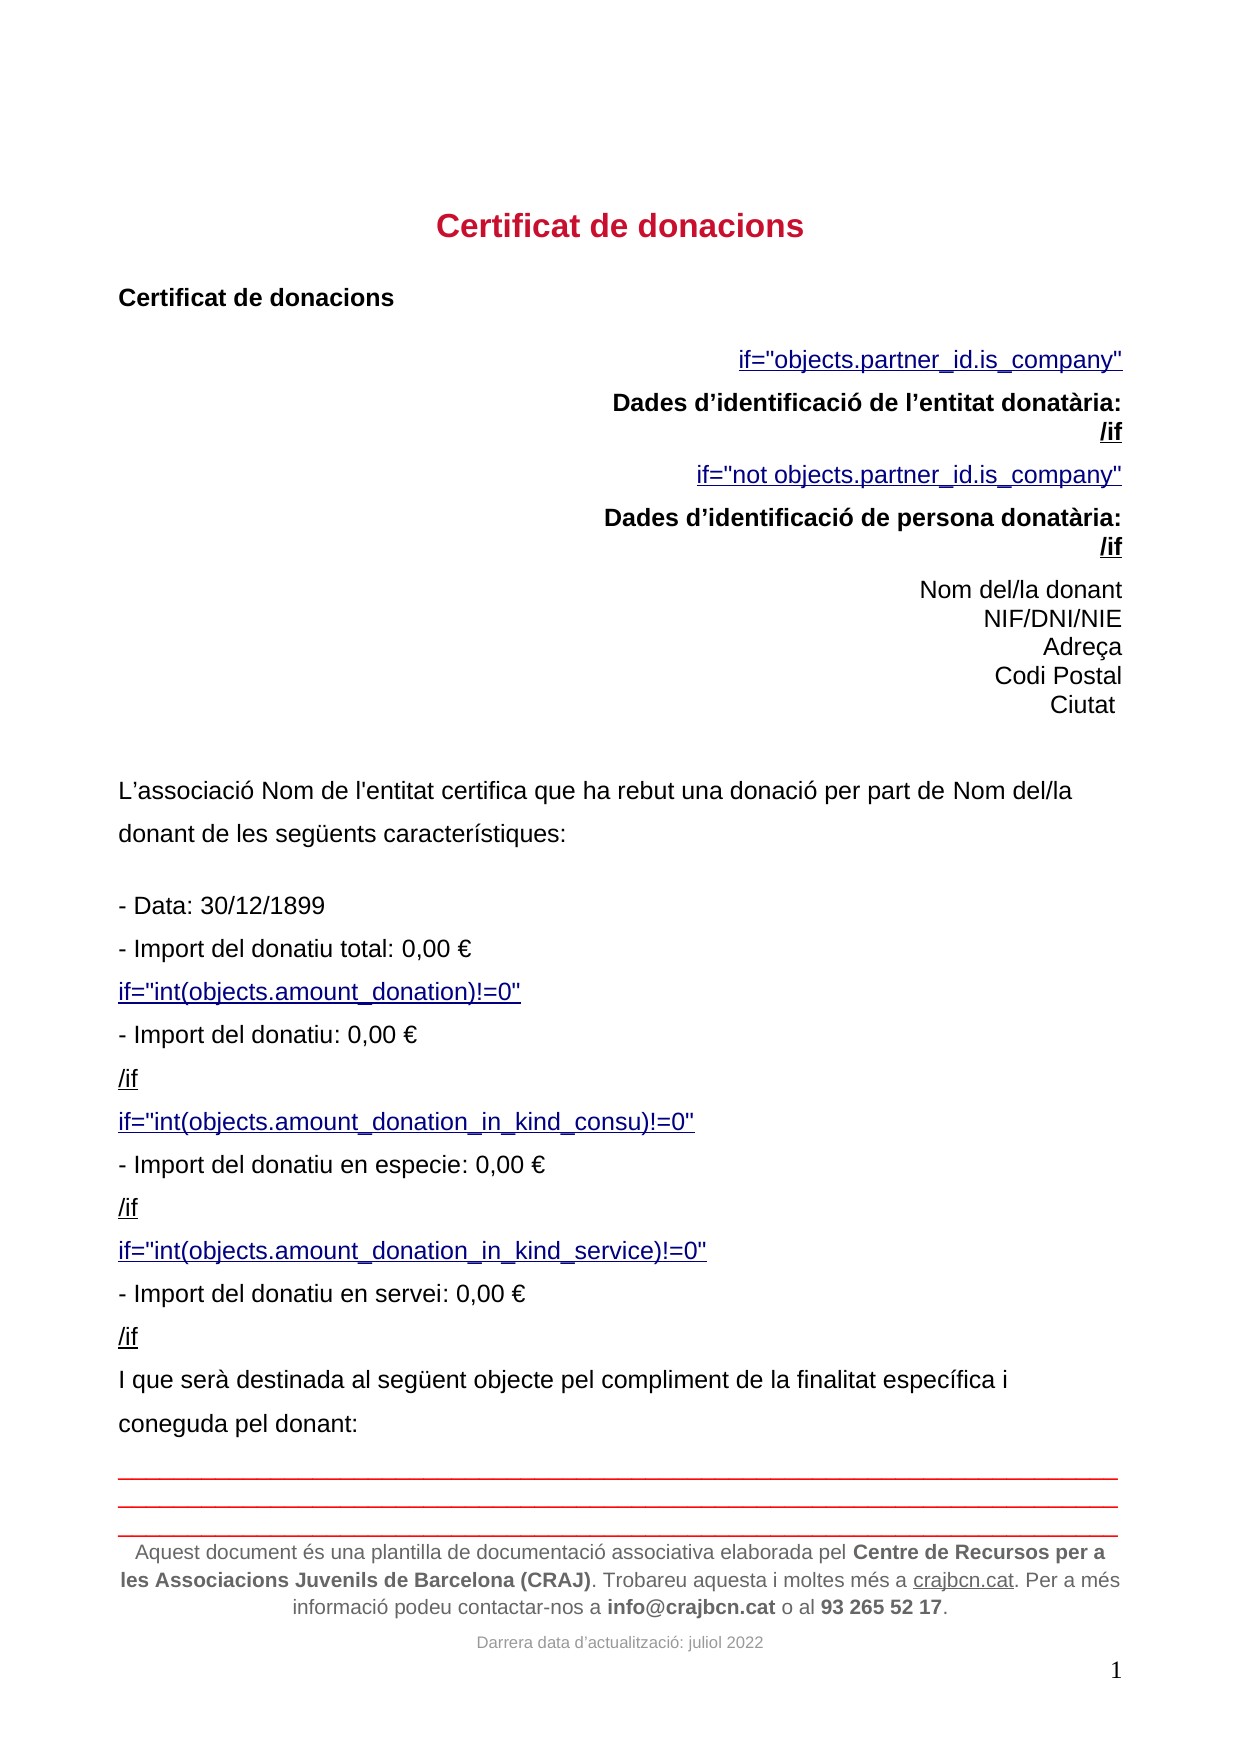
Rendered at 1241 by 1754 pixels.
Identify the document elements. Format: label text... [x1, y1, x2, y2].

text Codi Postal [118, 661, 1122, 690]
text - Import del donatiu en especie: 0,00 € [118, 1150, 1122, 1178]
text NIF/DNI/NIE [118, 603, 1122, 632]
text /if [118, 532, 1122, 560]
text I que serà destinada al següent objecte pel compliment de la finalitat específica i coneguda pel donant: [118, 1365, 1122, 1437]
text Ciutat [118, 690, 1122, 718]
text - Import del donatiu en servei: 0,00 € [118, 1279, 1122, 1308]
text if="int(objects.amount_donation)!=0" [118, 977, 1122, 1006]
text ________________________________________________________________________________________________________________________________________________________________________________________________________________________ [118, 1452, 1122, 1538]
text if="not objects.partner_id.is_company" [118, 460, 1122, 488]
text - Data: 30/12/1899 [118, 891, 1122, 920]
text Dades d’identificació de persona donatària: [118, 503, 1122, 532]
text if="int(objects.amount_donation_in_kind_consu)!=0" [118, 1107, 1122, 1135]
text Dades d’identificació de l’entitat donatària: [118, 388, 1122, 417]
text Certificat de donacions [118, 206, 1122, 244]
text if="objects.partner_id.is_company" [118, 345, 1122, 373]
text /if [118, 417, 1122, 445]
text Adreça [118, 632, 1122, 661]
text /if [118, 1193, 1122, 1222]
text Nom del/la donant [118, 575, 1122, 603]
text if="int(objects.amount_donation_in_kind_service)!=0" [118, 1236, 1122, 1265]
text - Import del donatiu total: 0,00 € [118, 934, 1122, 963]
text - Import del donatiu: 0,00 € [118, 1020, 1122, 1049]
text /if [118, 1063, 1122, 1092]
text Certificat de donacions [118, 283, 1122, 312]
text L’associació Nom de l'entitat certifica que ha rebut una donació per part de Nom del/la donant de les següents característiques: [118, 776, 1122, 848]
text /if [118, 1322, 1122, 1351]
